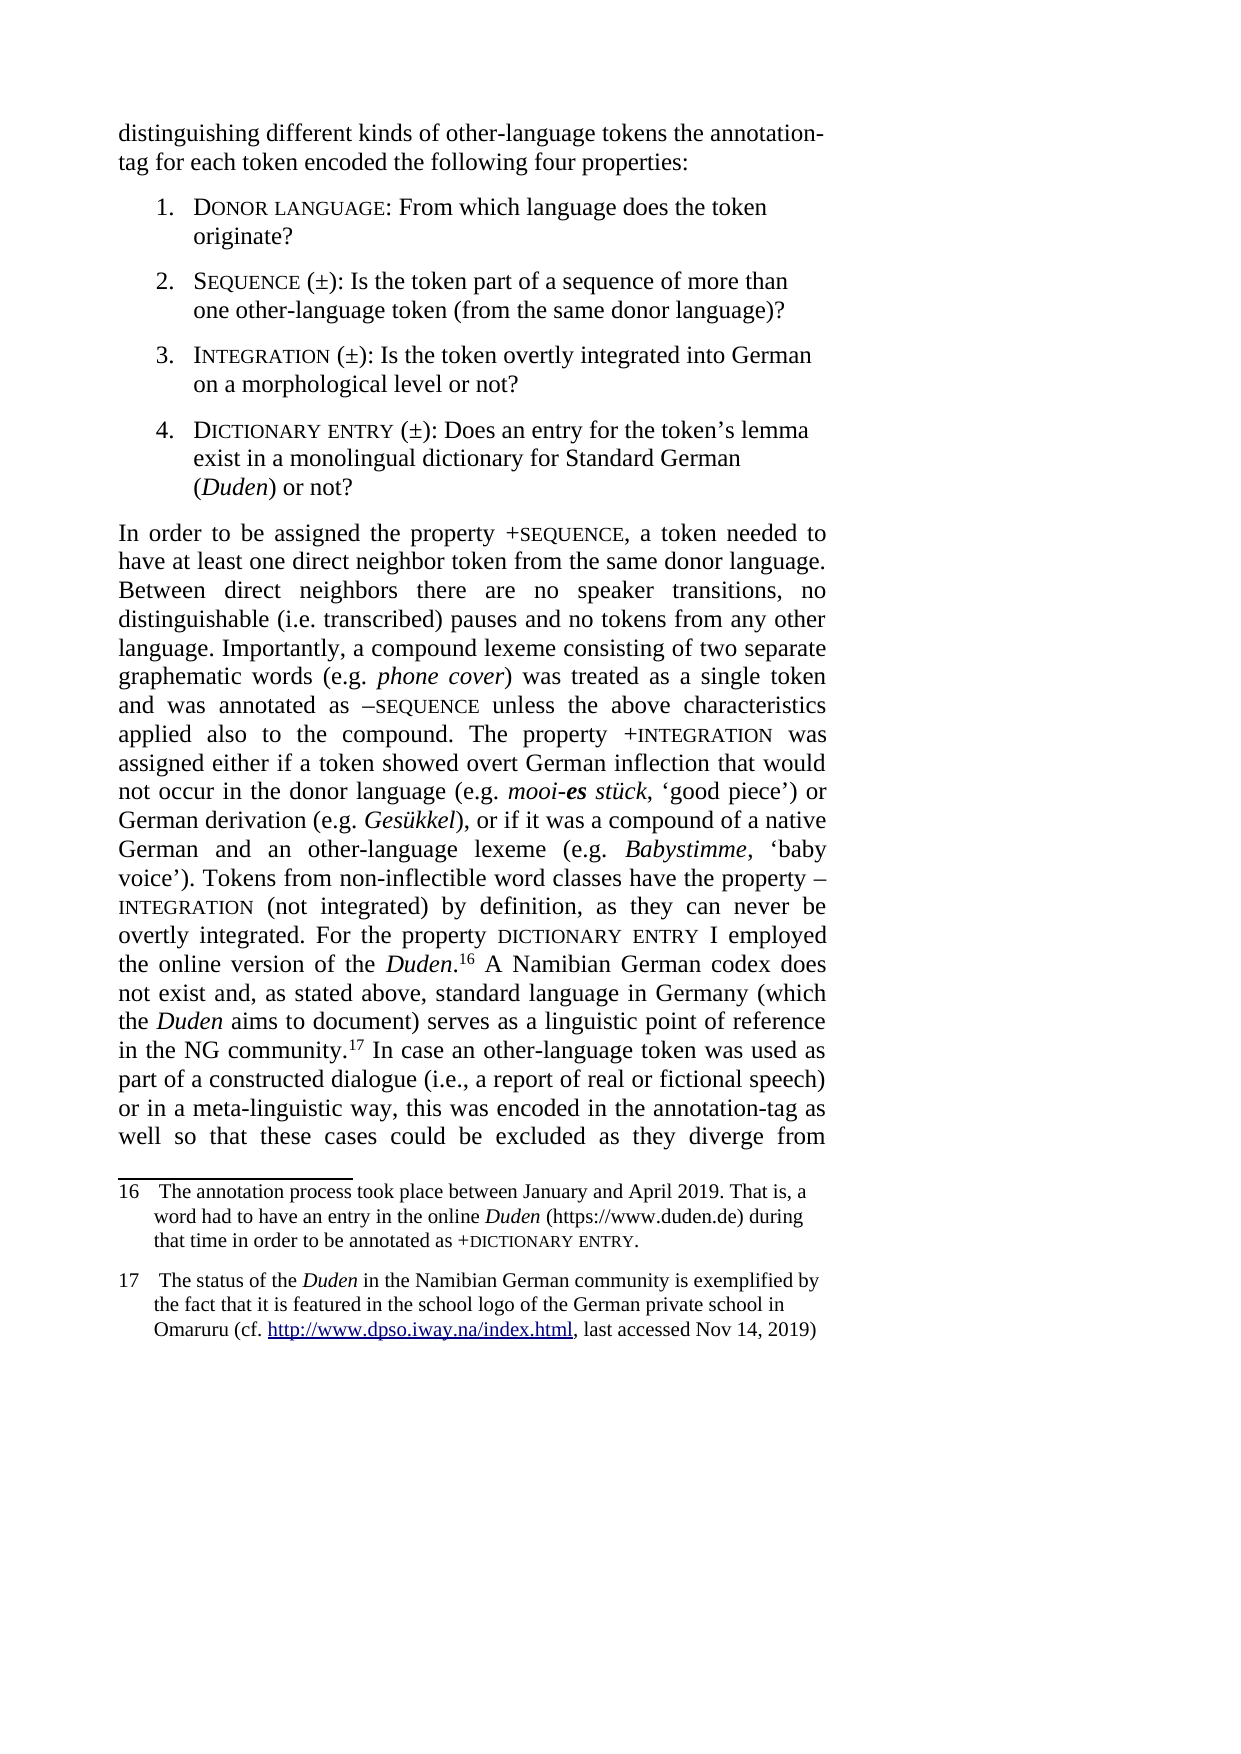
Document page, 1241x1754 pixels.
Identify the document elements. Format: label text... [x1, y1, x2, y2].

text The status of the Duden in the Namibian German community is exemplified by the fact that it is featured in the school logo of the German private school in Omaruru (cf. http://www.dpso.iway.na/index.html, last accessed Nov 14, 2019) [118, 1268, 827, 1341]
list Sequence (±): Is the token part of a sequence of more than one other-language token (from the same donor language)? [156, 266, 827, 324]
text distinguishing different kinds of other-language tokens the annotation-tag for each token encoded the following four properties: [118, 118, 827, 176]
text In order to be assigned the property +sequence, a token needed to have at least one direct neighbor token from the same donor language. Between direct neighbors there are no speaker transitions, no distinguishable (i.e. transcribed) pauses and no tokens from any other language. Importantly, a compound lexeme consisting of two separate graphematic words (e.g. phone cover) was treated as a single token and was annotated as –sequence unless the above characteristics applied also to the compound. The property +integration was assigned either if a token showed overt German inflection that would not occur in the donor language (e.g. mooi-es stück, ‘good piece’) or German derivation (e.g. Gesükkel), or if it was a compound of a native German and an other-language lexeme (e.g. Babystimme, ‘baby voice’). Tokens from non-inflectible word classes have the property –integration (not integrated) by definition, as they can never be overtly integrated. For the property dictionary entry I employed the online version of the Duden. A Namibian German codex does not exist and, as stated above, standard language in Germany (which the Duden aims to document) serves as a linguistic point of reference in the NG community. In case an other-language token was used as part of a constructed dialogue (i.e., a report of real or fictional speech) or in a meta-linguistic way, this was encoded in the annotation-tag as well so that these cases could be excluded as they diverge from [118, 518, 827, 1150]
list Dictionary entry (±): Does an entry for the token’s lemma exist in a monolingual dictionary for Standard German (Duden) or not? [156, 415, 827, 501]
list Integration (±): Is the token overtly integrated into German on a morphological level or not? [156, 341, 827, 398]
text The annotation process took place between January and April 2019. That is, a word had to have an entry in the online Duden (https://www.duden.de) during that time in order to be annotated as +dictionary entry. [118, 1179, 827, 1252]
list Donor language: From which language does the token originate? [156, 192, 827, 250]
